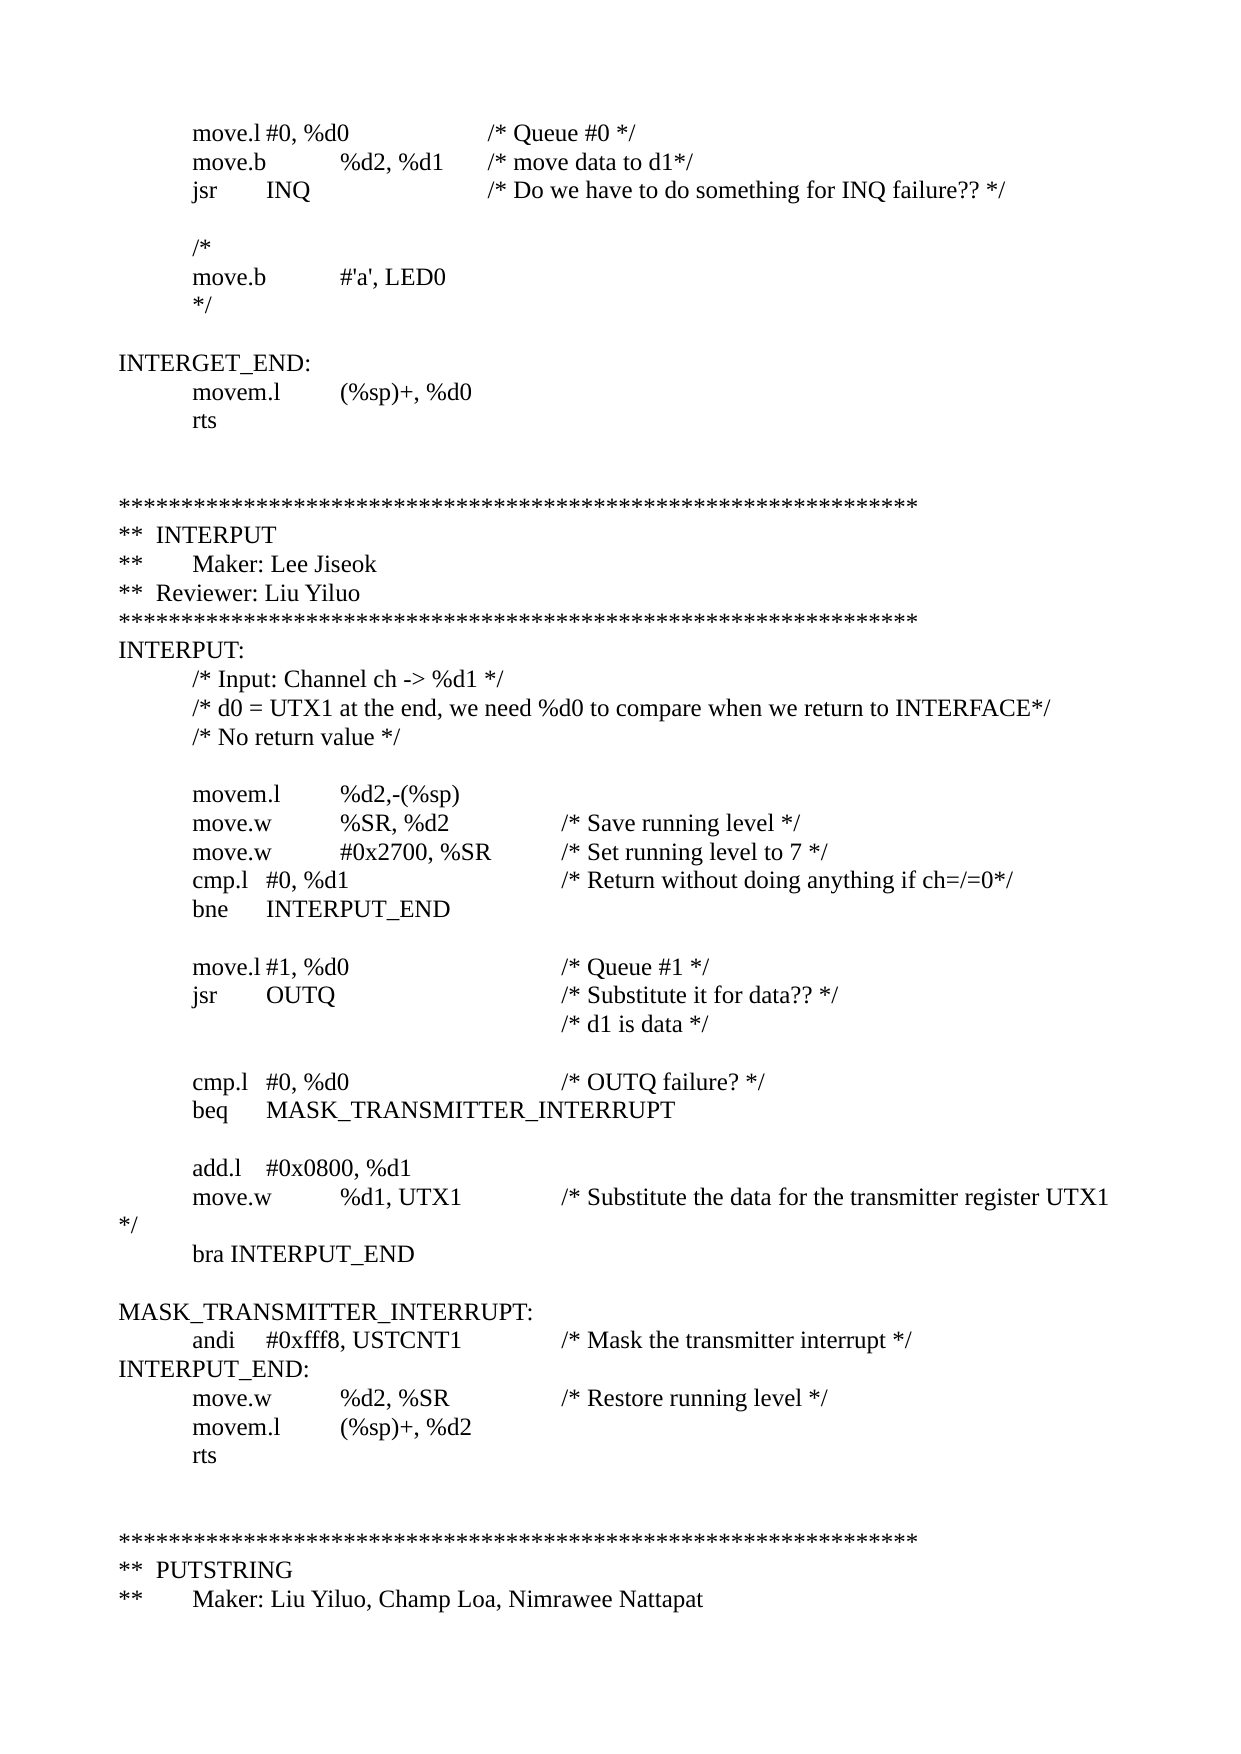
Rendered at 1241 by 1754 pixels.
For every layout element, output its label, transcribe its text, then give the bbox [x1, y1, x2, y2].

text ** PUTSTRING [118, 1556, 1122, 1584]
text jsr OUTQ /* Substitute it for data?? */ [118, 981, 1122, 1009]
text **************************************************************** [118, 492, 1122, 521]
text move.w %SR, %d2 /* Save running level */ [118, 808, 1122, 837]
text INTERGET_END: [118, 348, 1122, 377]
text ** Maker: Lee Jiseok [118, 549, 1122, 578]
text rts [118, 406, 1122, 434]
text move.b %d2, %d1 /* move data to d1*/ [118, 147, 1122, 176]
text move.w %d2, %SR /* Restore running level */ [118, 1383, 1122, 1412]
text ** Reviewer: Liu Yiluo [118, 578, 1122, 607]
text /* No return value */ [118, 722, 1122, 751]
text rts [118, 1441, 1122, 1469]
text add.l #0x0800, %d1 [118, 1153, 1122, 1182]
text **************************************************************** [118, 1527, 1122, 1556]
text move.l #0, %d0 /* Queue #0 */ [118, 118, 1122, 147]
text movem.l (%sp)+, %d2 [118, 1412, 1122, 1441]
text bne INTERPUT_END [118, 894, 1122, 923]
text /* d0 = UTX1 at the end, we need %d0 to compare when we return to INTERFACE*/ [118, 693, 1122, 722]
text move.l #1, %d0 /* Queue #1 */ [118, 952, 1122, 981]
text cmp.l #0, %d1 /* Return without doing anything if ch=/=0*/ [118, 866, 1122, 894]
text */ [118, 291, 1122, 319]
text cmp.l #0, %d0 /* OUTQ failure? */ [118, 1067, 1122, 1096]
text move.w #0x2700, %SR /* Set running level to 7 */ [118, 837, 1122, 866]
text move.w %d1, UTX1 /* Substitute the data for the transmitter register UTX1 */ [118, 1182, 1122, 1239]
text **************************************************************** [118, 607, 1122, 636]
text movem.l %d2,-(%sp) [118, 779, 1122, 808]
text move.b #'a', LED0 [118, 262, 1122, 291]
text INTERPUT: [118, 636, 1122, 664]
text movem.l (%sp)+, %d0 [118, 377, 1122, 406]
text /* Input: Channel ch -> %d1 */ [118, 664, 1122, 693]
text ** INTERPUT [118, 521, 1122, 549]
text INTERPUT_END: [118, 1354, 1122, 1383]
text /* d1 is data */ [118, 1009, 1122, 1038]
text ** Maker: Liu Yiluo, Champ Loa, Nimrawee Nattapat [118, 1584, 1122, 1613]
text andi #0xfff8, USTCNT1 /* Mask the transmitter interrupt */ [118, 1326, 1122, 1354]
text beq MASK_TRANSMITTER_INTERRUPT [118, 1096, 1122, 1124]
text MASK_TRANSMITTER_INTERRUPT: [118, 1297, 1122, 1326]
text jsr INQ /* Do we have to do something for INQ failure?? */ [118, 176, 1122, 204]
text /* [118, 233, 1122, 262]
text bra INTERPUT_END [118, 1239, 1122, 1268]
